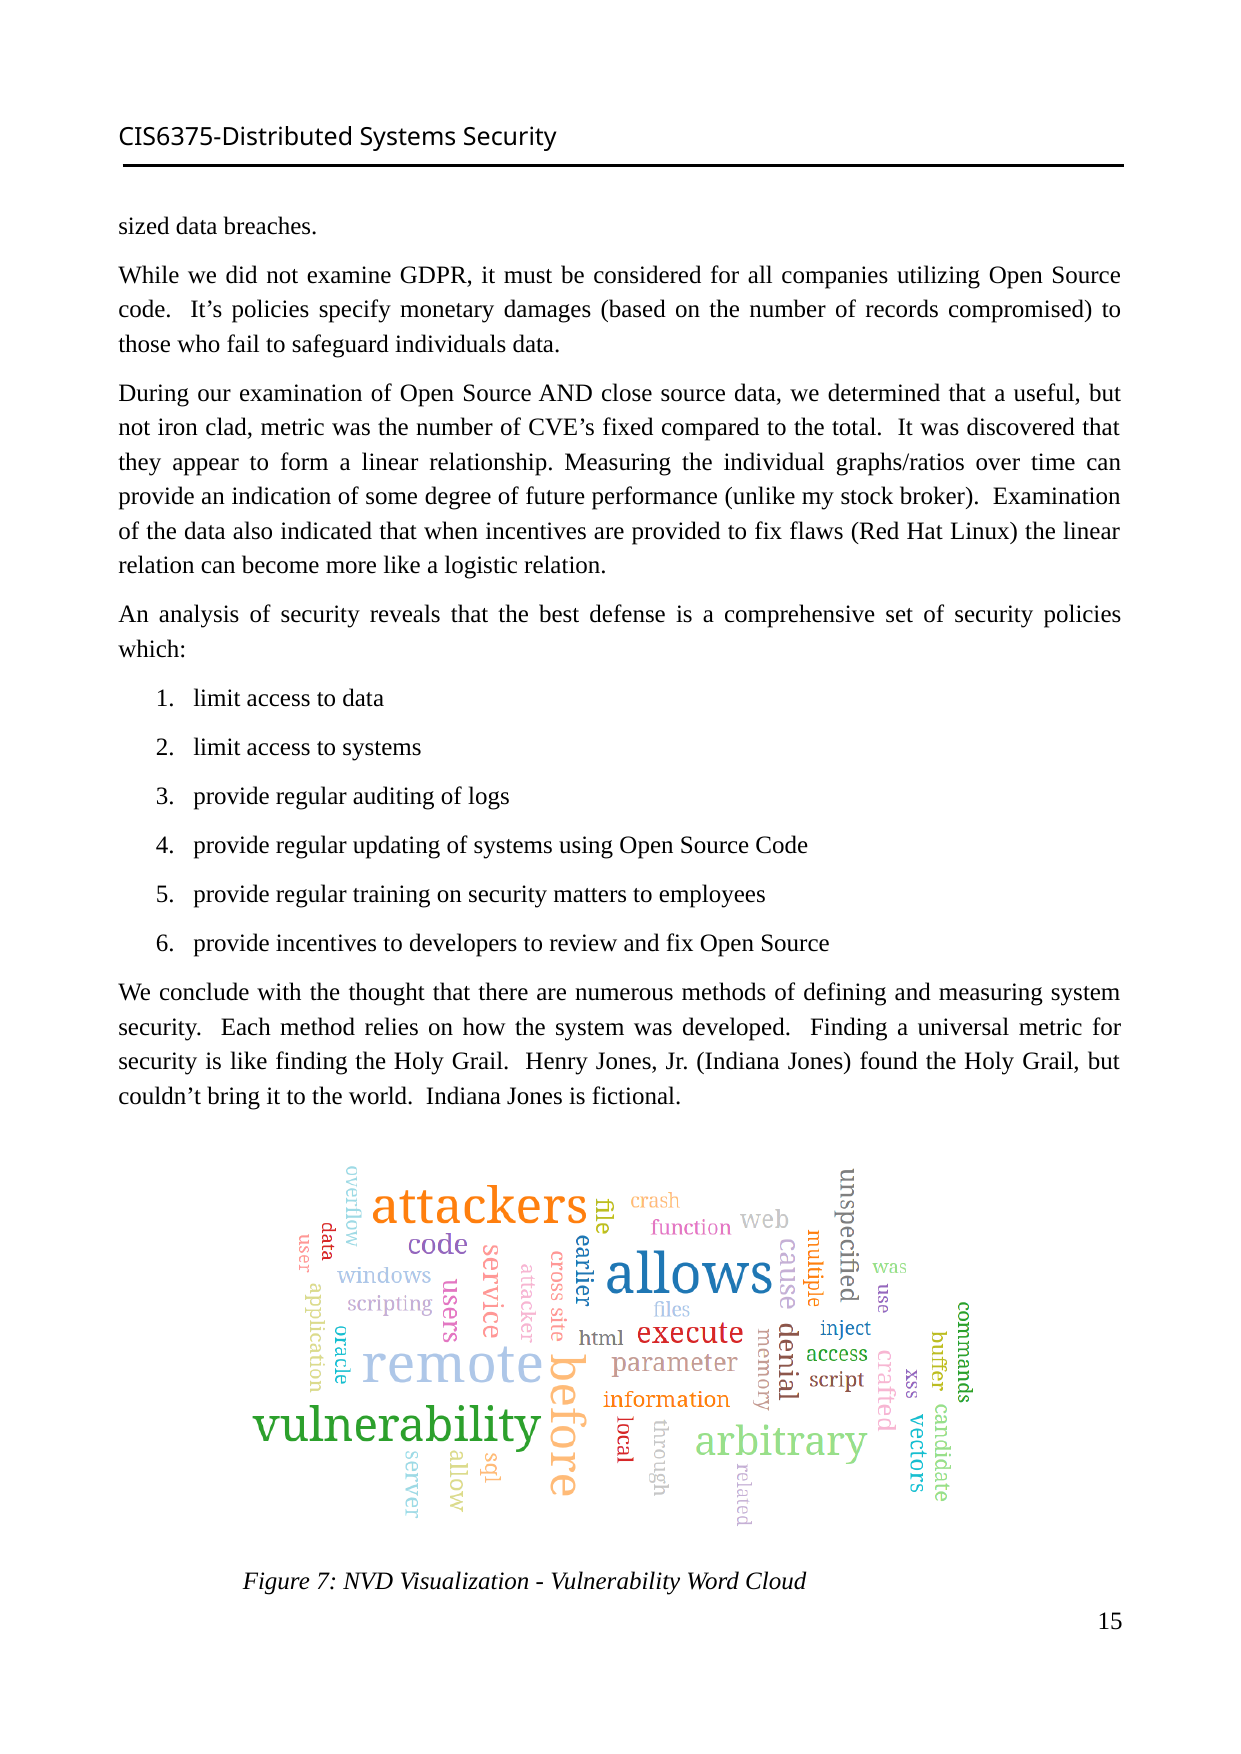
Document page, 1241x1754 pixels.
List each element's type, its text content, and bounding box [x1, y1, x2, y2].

list provide incentives to developers to review and fix Open Source [156, 928, 1122, 957]
picture [242, 1142, 998, 1561]
list limit access to systems [156, 732, 1122, 761]
list provide regular updating of systems using Open Source Code [156, 830, 1122, 859]
text An analysis of security reveals that the best defense is a comprehensive set of security policies which: [118, 599, 1122, 663]
text We conclude with the thought that there are numerous methods of defining and measuring system security. Each method relies on how the system was developed. Finding a universal metric for security is like finding the Holy Grail. Henry Jones, Jr. (Indiana Jones) found the Holy Grail, but couldn’t bring it to the world. Indiana Jones is fictional. [118, 977, 1122, 1109]
text During our examination of Open Source AND close source data, we determined that a useful, but not iron clad, metric was the number of CVE’s fixed compared to the total. It was discovered that they appear to form a linear relationship. Measuring the individual graphs/ratios over time can provide an indication of some degree of future performance (unlike my stock broker). Examination of the data also indicated that when incentives are provided to fix flaws (Red Hat Linux) the linear relation can become more like a logistic relation. [118, 378, 1122, 579]
list provide regular training on security matters to employees [156, 879, 1122, 908]
text Figure 7: NVD Visualization - Vulnerability Word Cloud [243, 1561, 998, 1595]
text sized data breaches. [118, 211, 1122, 240]
list provide regular auditing of logs [156, 781, 1122, 810]
text While we did not examine GDPR, it must be considered for all companies utilizing Open Source code. It’s policies specify monetary damages (based on the number of records compromised) to those who fail to safeguard individuals data. [118, 260, 1122, 358]
list limit access to data [156, 683, 1122, 712]
